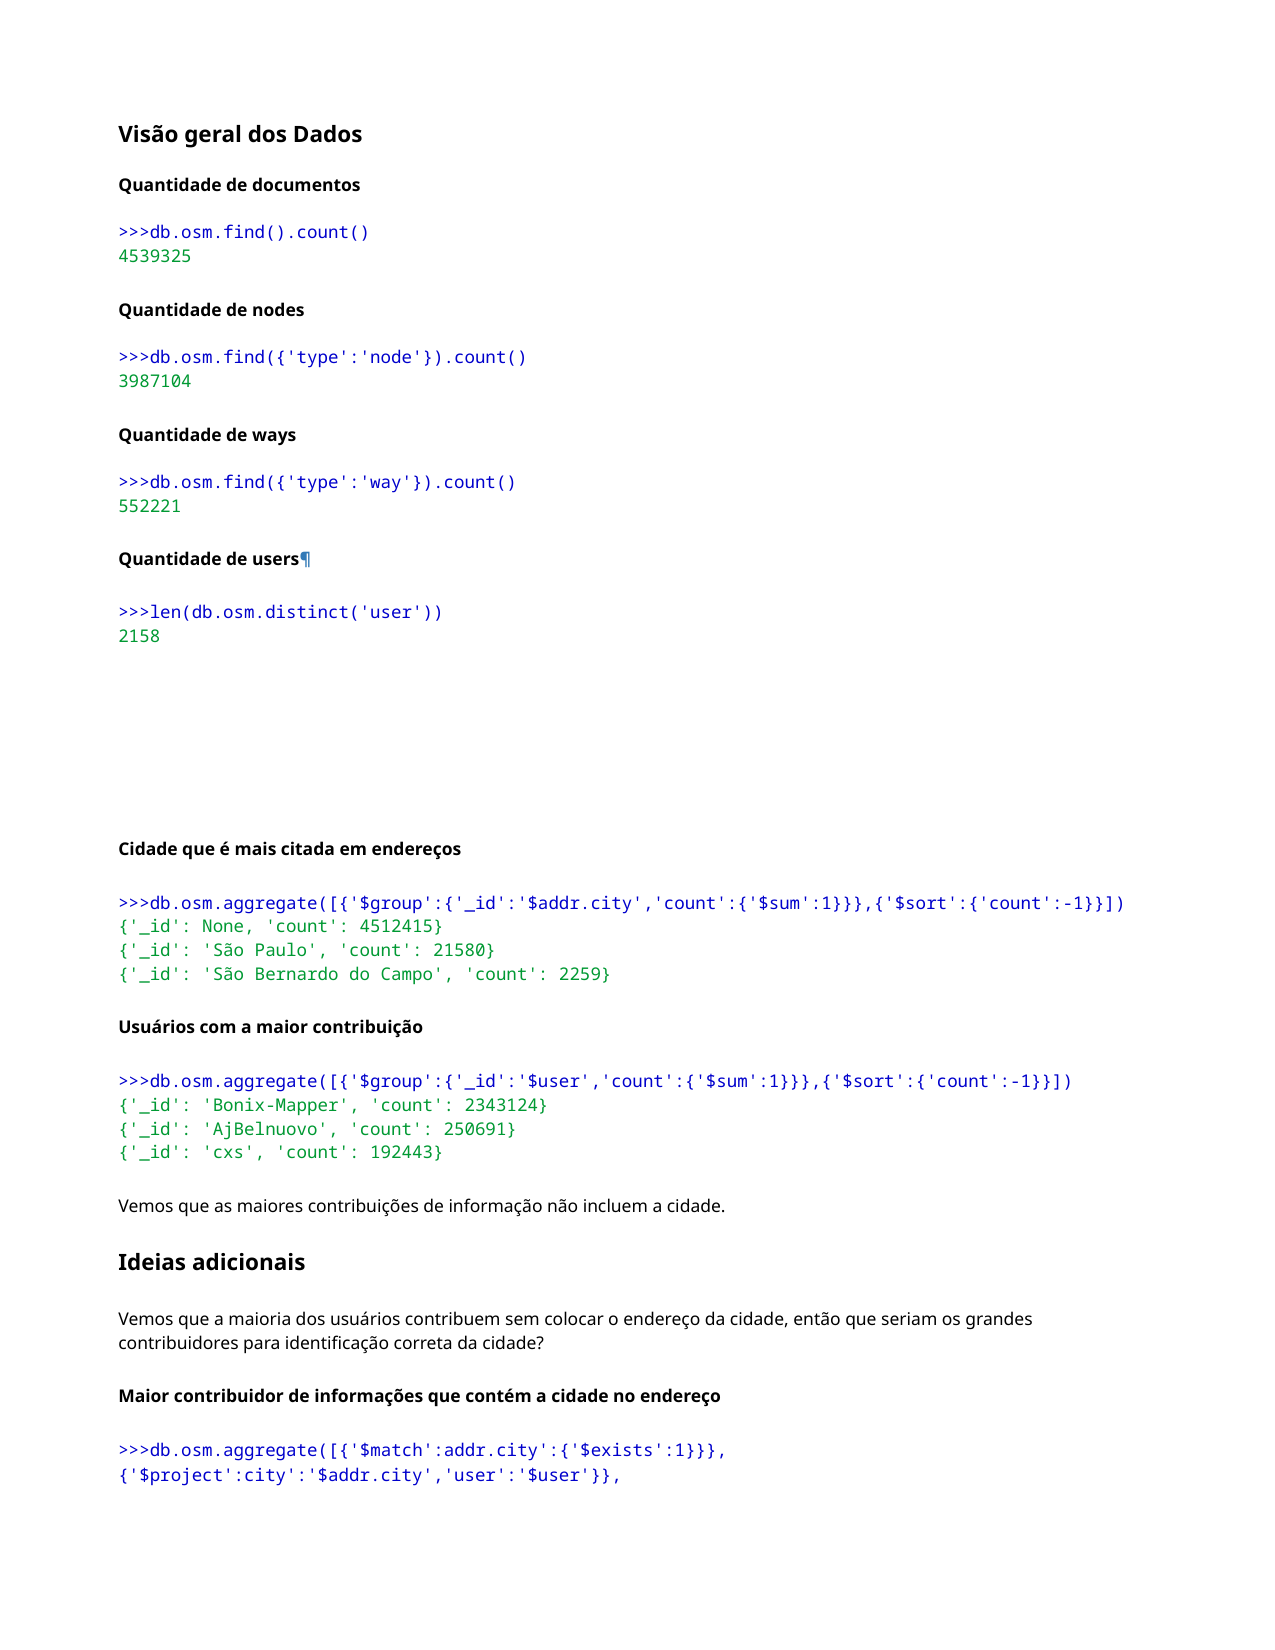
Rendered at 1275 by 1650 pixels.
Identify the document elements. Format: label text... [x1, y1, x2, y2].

text {'_id': 'AjBelnuovo', 'count': 250691} [118, 1116, 1157, 1140]
text 4539325 [118, 244, 1157, 268]
text >>>db.osm.find({'type':'node'}).count() [118, 345, 1157, 369]
subtitle Usuários com a maior contribuição [118, 1015, 1157, 1039]
text >>>db.osm.find({'type':'way'}).count() [118, 470, 1157, 493]
text 3987104 [118, 369, 1157, 393]
subtitle Quantidade de users¶ [118, 547, 1157, 571]
subtitle Quantidade de documentos [118, 173, 1157, 196]
text Vemos que a maioria dos usuários contribuem sem colocar o endereço da cidade, então que seriam os grandes contribuidores para identificação correta da cidade? [118, 1307, 1157, 1354]
subtitle Quantidade de nodes [118, 297, 1157, 321]
text {'_id': None, 'count': 4512415} [118, 914, 1157, 938]
subtitle Visão geral dos Dados [118, 118, 1157, 149]
text >>>db.osm.aggregate([{'$match':addr.city':{'$exists':1}}}, {'$project':city':'$addr.city','user':'$user'}}, [118, 1437, 1157, 1486]
text {'_id': 'cxs', 'count': 192443} [118, 1140, 1157, 1164]
subtitle Quantidade de ways [118, 422, 1157, 446]
text Vemos que as maiores contribuições de informação não incluem a cidade. [118, 1193, 1157, 1217]
text 2158 [118, 624, 1157, 648]
text Cidade que é mais citada em endereços [118, 837, 1157, 861]
text >>>db.osm.aggregate([{'$group':{'_id':'$addr.city','count':{'$sum':1}}},{'$sort':{'count':-1}}]) [118, 890, 1157, 914]
text 552221 [118, 493, 1157, 517]
text {'_id': 'São Bernardo do Campo', 'count': 2259} [118, 962, 1157, 986]
text >>>db.osm.find().count() [118, 220, 1157, 244]
text >>>db.osm.aggregate([{'$group':{'_id':'$user','count':{'$sum':1}}},{'$sort':{'count':-1}}]) [118, 1068, 1157, 1092]
text {'_id': 'São Paulo', 'count': 21580} [118, 938, 1157, 962]
subtitle Ideias adicionais [118, 1247, 1157, 1277]
text >>>len(db.osm.distinct('user')) [118, 600, 1157, 624]
text {'_id': 'Bonix-Mapper', 'count': 2343124} [118, 1092, 1157, 1116]
subtitle Maior contribuidor de informações que contém a cidade no endereço [118, 1384, 1157, 1408]
